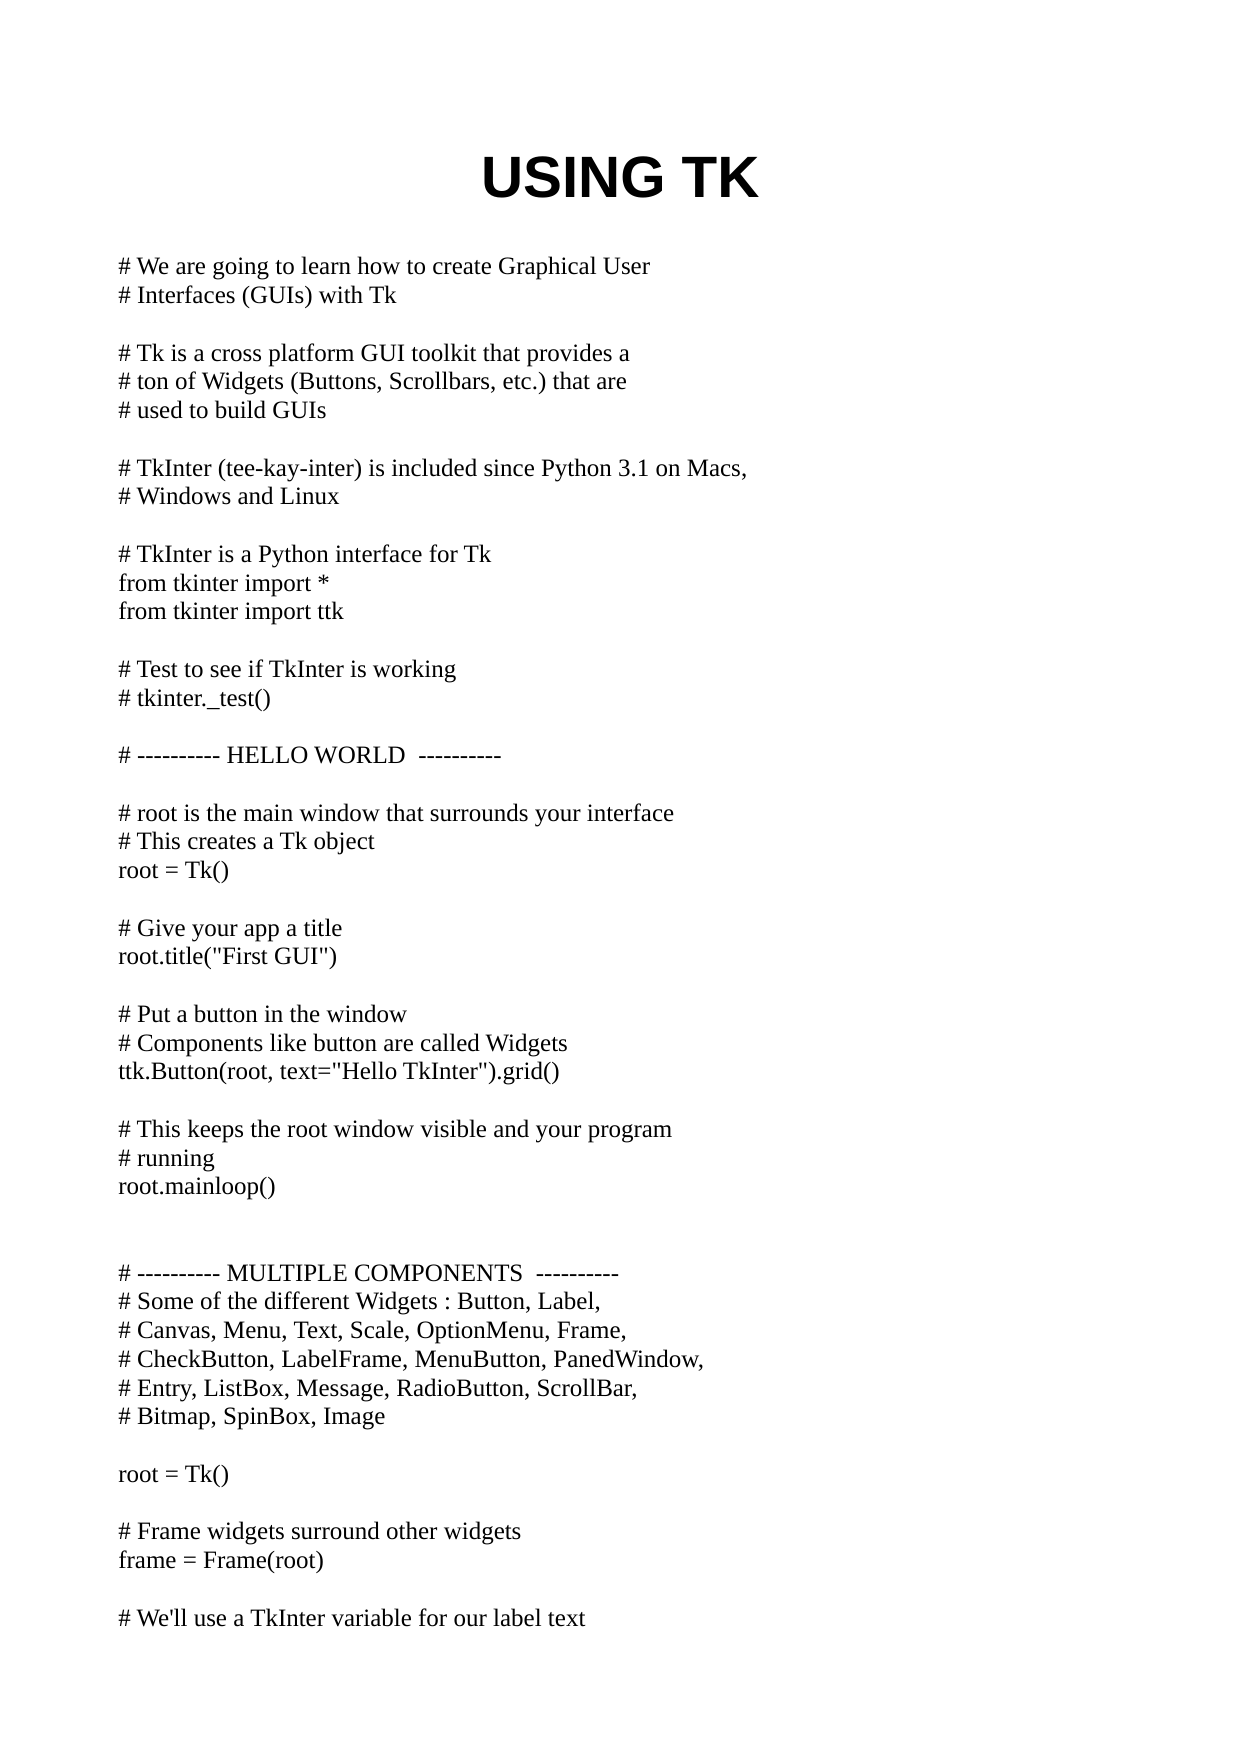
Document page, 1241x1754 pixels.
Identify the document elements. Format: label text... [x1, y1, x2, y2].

text # ton of Widgets (Buttons, Scrollbars, etc.) that are [118, 366, 1122, 395]
text # We are going to learn how to create Graphical User [118, 251, 1122, 280]
text # Some of the different Widgets : Button, Label, [118, 1286, 1122, 1315]
text ttk.Button(root, text="Hello TkInter").grid() [118, 1056, 1122, 1085]
text # We'll use a TkInter variable for our label text [118, 1603, 1122, 1631]
text root = Tk() [118, 855, 1122, 884]
text # Tk is a cross platform GUI toolkit that provides a [118, 338, 1122, 366]
text # Bitmap, SpinBox, Image [118, 1401, 1122, 1430]
text # Canvas, Menu, Text, Scale, OptionMenu, Frame, [118, 1315, 1122, 1344]
text # Test to see if TkInter is working [118, 654, 1122, 683]
text frame = Frame(root) [118, 1545, 1122, 1574]
text # root is the main window that surrounds your interface [118, 798, 1122, 826]
text # tkinter._test() [118, 683, 1122, 711]
text # used to build GUIs [118, 395, 1122, 424]
text # running [118, 1143, 1122, 1171]
text from tkinter import * [118, 568, 1122, 596]
title USING TK [118, 143, 1122, 210]
text # Put a button in the window [118, 999, 1122, 1028]
text # ---------- HELLO WORLD ---------- [118, 740, 1122, 769]
text root.mainloop() [118, 1171, 1122, 1200]
text root.title("First GUI") [118, 941, 1122, 970]
text # CheckButton, LabelFrame, MenuButton, PanedWindow, [118, 1344, 1122, 1373]
text # Frame widgets surround other widgets [118, 1516, 1122, 1545]
text # Give your app a title [118, 913, 1122, 941]
text # ---------- MULTIPLE COMPONENTS ---------- [118, 1258, 1122, 1286]
text # This creates a Tk object [118, 826, 1122, 855]
text # This keeps the root window visible and your program [118, 1114, 1122, 1143]
text # Windows and Linux [118, 481, 1122, 510]
text # Entry, ListBox, Message, RadioButton, ScrollBar, [118, 1373, 1122, 1401]
text from tkinter import ttk [118, 596, 1122, 625]
text # Components like button are called Widgets [118, 1028, 1122, 1056]
text # Interfaces (GUIs) with Tk [118, 280, 1122, 309]
text root = Tk() [118, 1459, 1122, 1488]
text # TkInter is a Python interface for Tk [118, 539, 1122, 568]
text # TkInter (tee-kay-inter) is included since Python 3.1 on Macs, [118, 453, 1122, 481]
